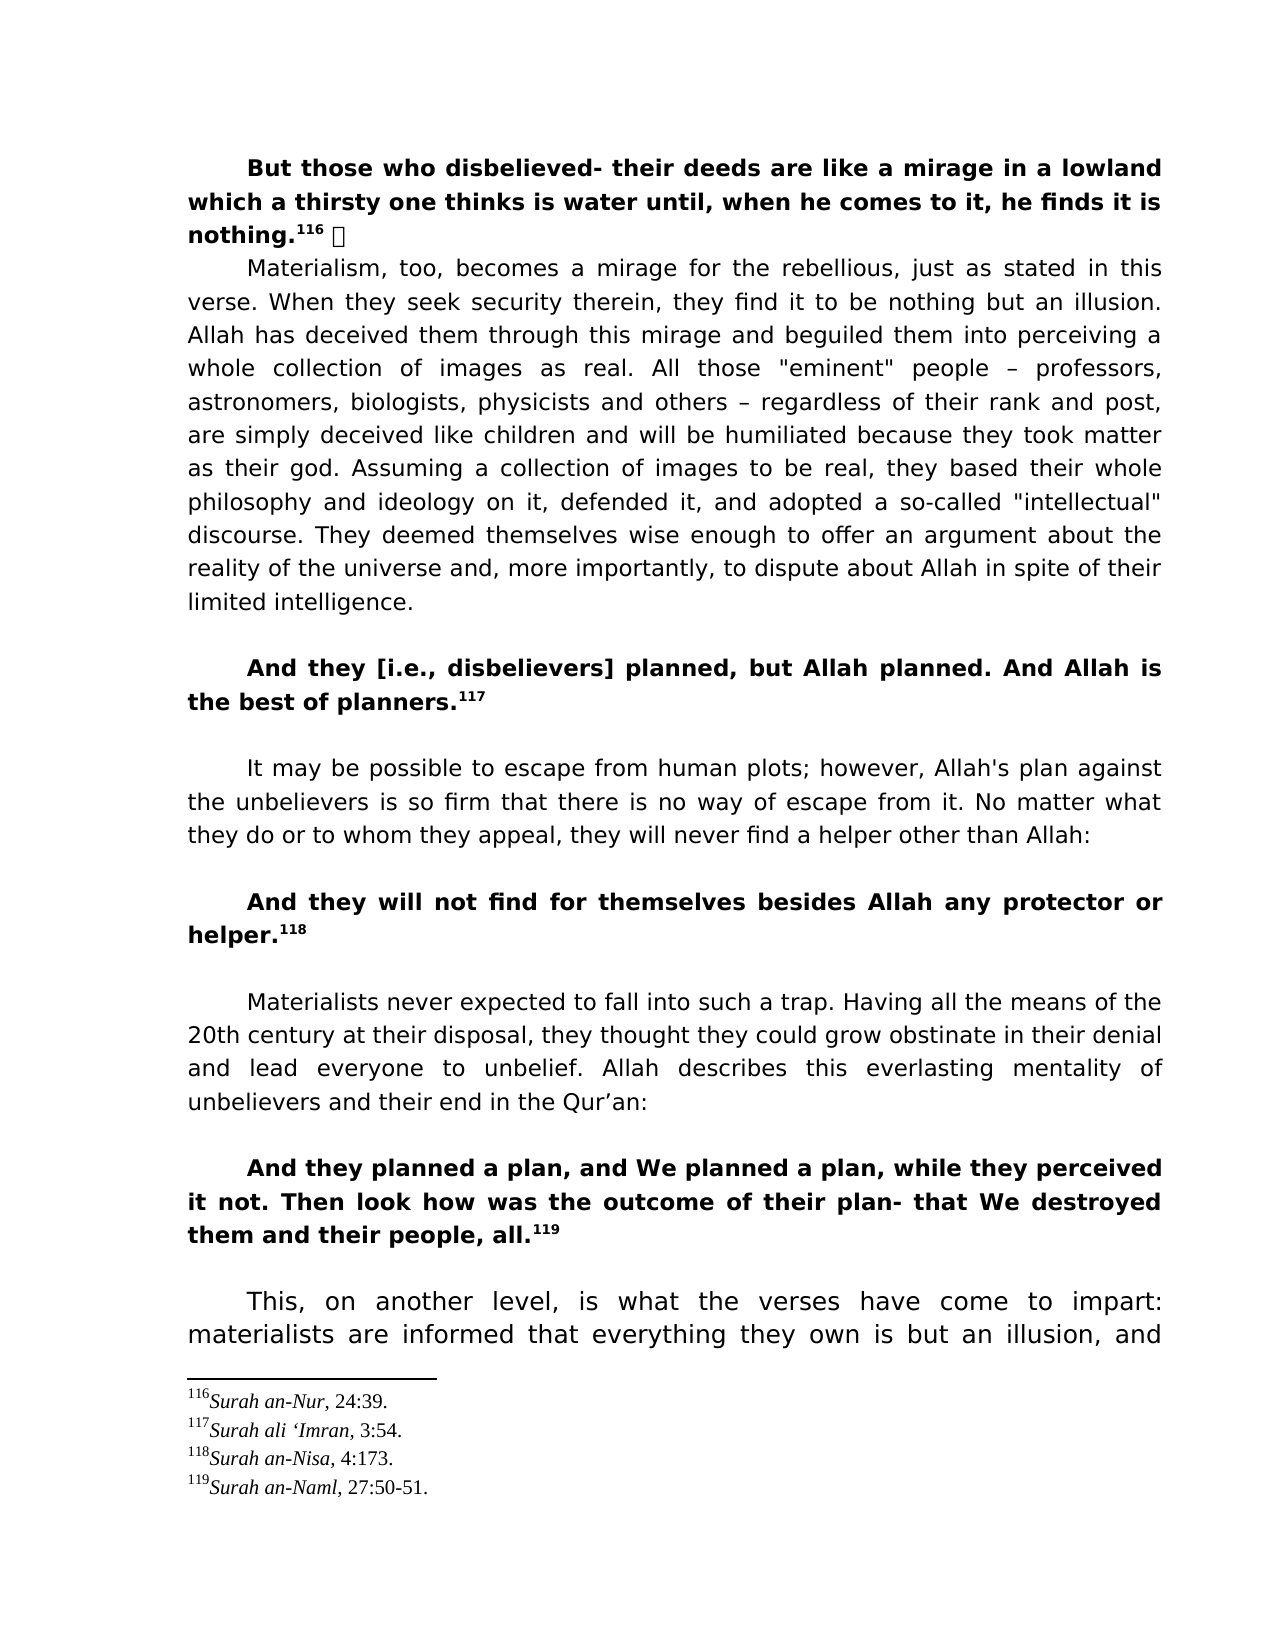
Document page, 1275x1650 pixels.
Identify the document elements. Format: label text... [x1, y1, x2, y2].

text It may be possible to escape from human plots; however, Allah's plan against the unbelievers is so firm that there is no way of escape from it. No matter what they do or to whom they appeal, they will never find a helper other than Allah: [187, 750, 1163, 850]
text And they will not find for themselves besides Allah any protector or helper. [187, 883, 1163, 950]
text But those who disbelieved- their deeds are like a mirage in a lowland which a thirsty one thinks is water until, when he comes to it, he finds it is nothing.  [187, 150, 1163, 250]
text Materialism, too, becomes a mirage for the rebellious, just as stated in this verse. When they seek security therein, they find it to be nothing but an illusion. Allah has deceived them through this mirage and beguiled them into perceiving a whole collection of images as real. All those "eminent" people – professors, astronomers, biologists, physicists and others – regardless of their rank and post, are simply deceived like children and will be humiliated because they took matter as their god. Assuming a collection of images to be real, they based their whole philosophy and ideology on it, defended it, and adopted a so-called "intellectual" discourse. They deemed themselves wise enough to offer an argument about the reality of the universe and, more importantly, to dispute about Allah in spite of their limited intelligence. [187, 250, 1163, 617]
text And they [i.e., disbelievers] planned, but Allah planned. And Allah is the best of planners. [187, 650, 1163, 717]
text Surah an-Nur, 24:39. [187, 1385, 1181, 1414]
text Surah an-Naml, 27:50-51. [187, 1471, 1181, 1500]
text This, on another level, is what the verses have come to impart: materialists are informed that everything they own is but an illusion, and [187, 1283, 1163, 1350]
text And they planned a plan, and We planned a plan, while they perceived it not. Then look how was the outcome of their plan- that We destroyed them and their people, all. [187, 1150, 1163, 1250]
text Materialists never expected to fall into such a trap. Having all the means of the 20th century at their disposal, they thought they could grow obstinate in their denial and lead everyone to unbelief. Allah describes this everlasting mentality of unbelievers and their end in the Qur’an: [187, 983, 1163, 1117]
text Surah an-Nisa, 4:173. [187, 1442, 1181, 1471]
text Surah ali ‘Imran, 3:54. [187, 1414, 1181, 1442]
